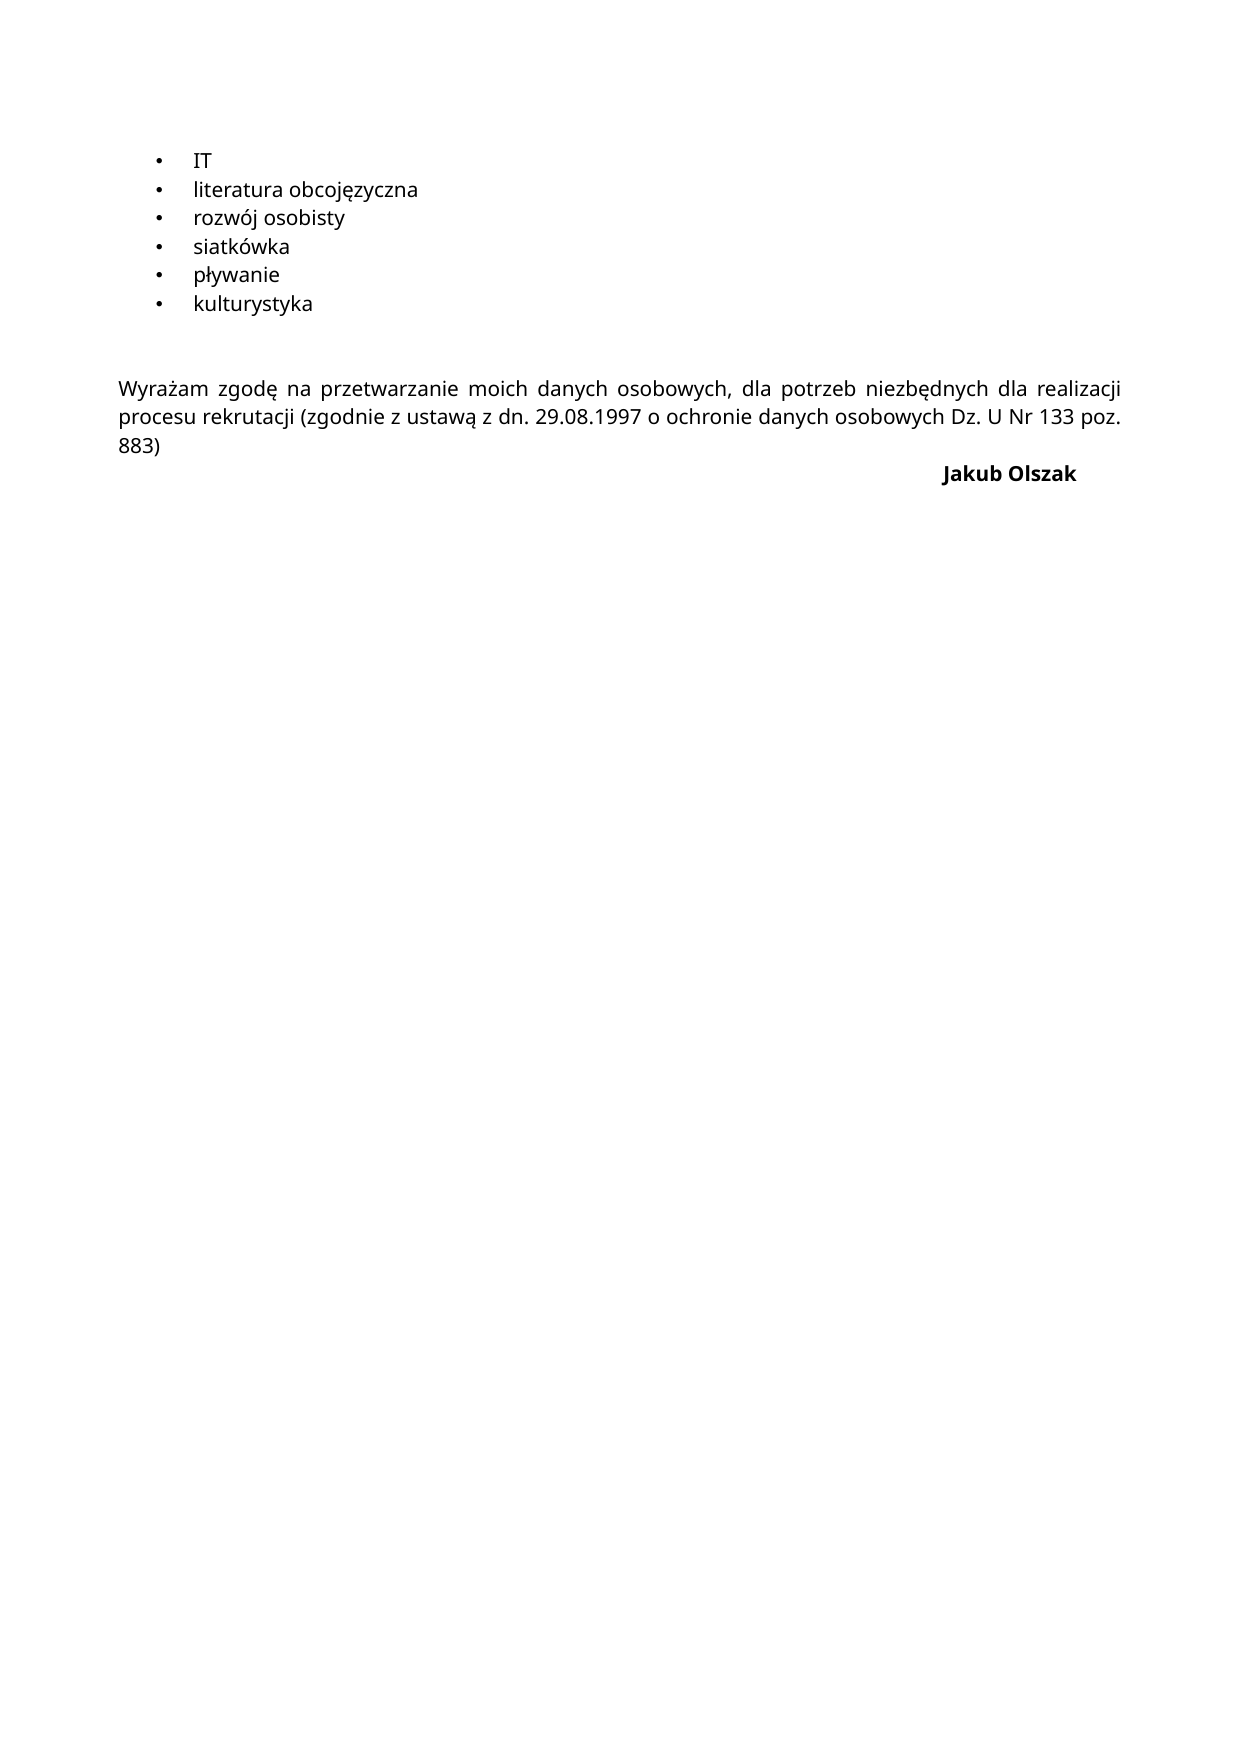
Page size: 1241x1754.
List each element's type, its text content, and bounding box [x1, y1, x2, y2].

list siatkówka [156, 232, 1122, 260]
list kulturystyka [156, 289, 1122, 317]
list literatura obcojęzyczna [156, 175, 1122, 203]
text Wyrażam zgodę na przetwarzanie moich danych osobowych, dla potrzeb niezbędnych dla realizacji procesu rekrutacji (zgodnie z ustawą z dn. 29.08.1997 o ochronie danych osobowych Dz. U Nr 133 poz. 883) [118, 374, 1122, 459]
list rozwój osobisty [156, 203, 1122, 232]
list pływanie [156, 260, 1122, 289]
text Jakub Olszak [118, 459, 1122, 488]
list IT [156, 147, 1122, 175]
